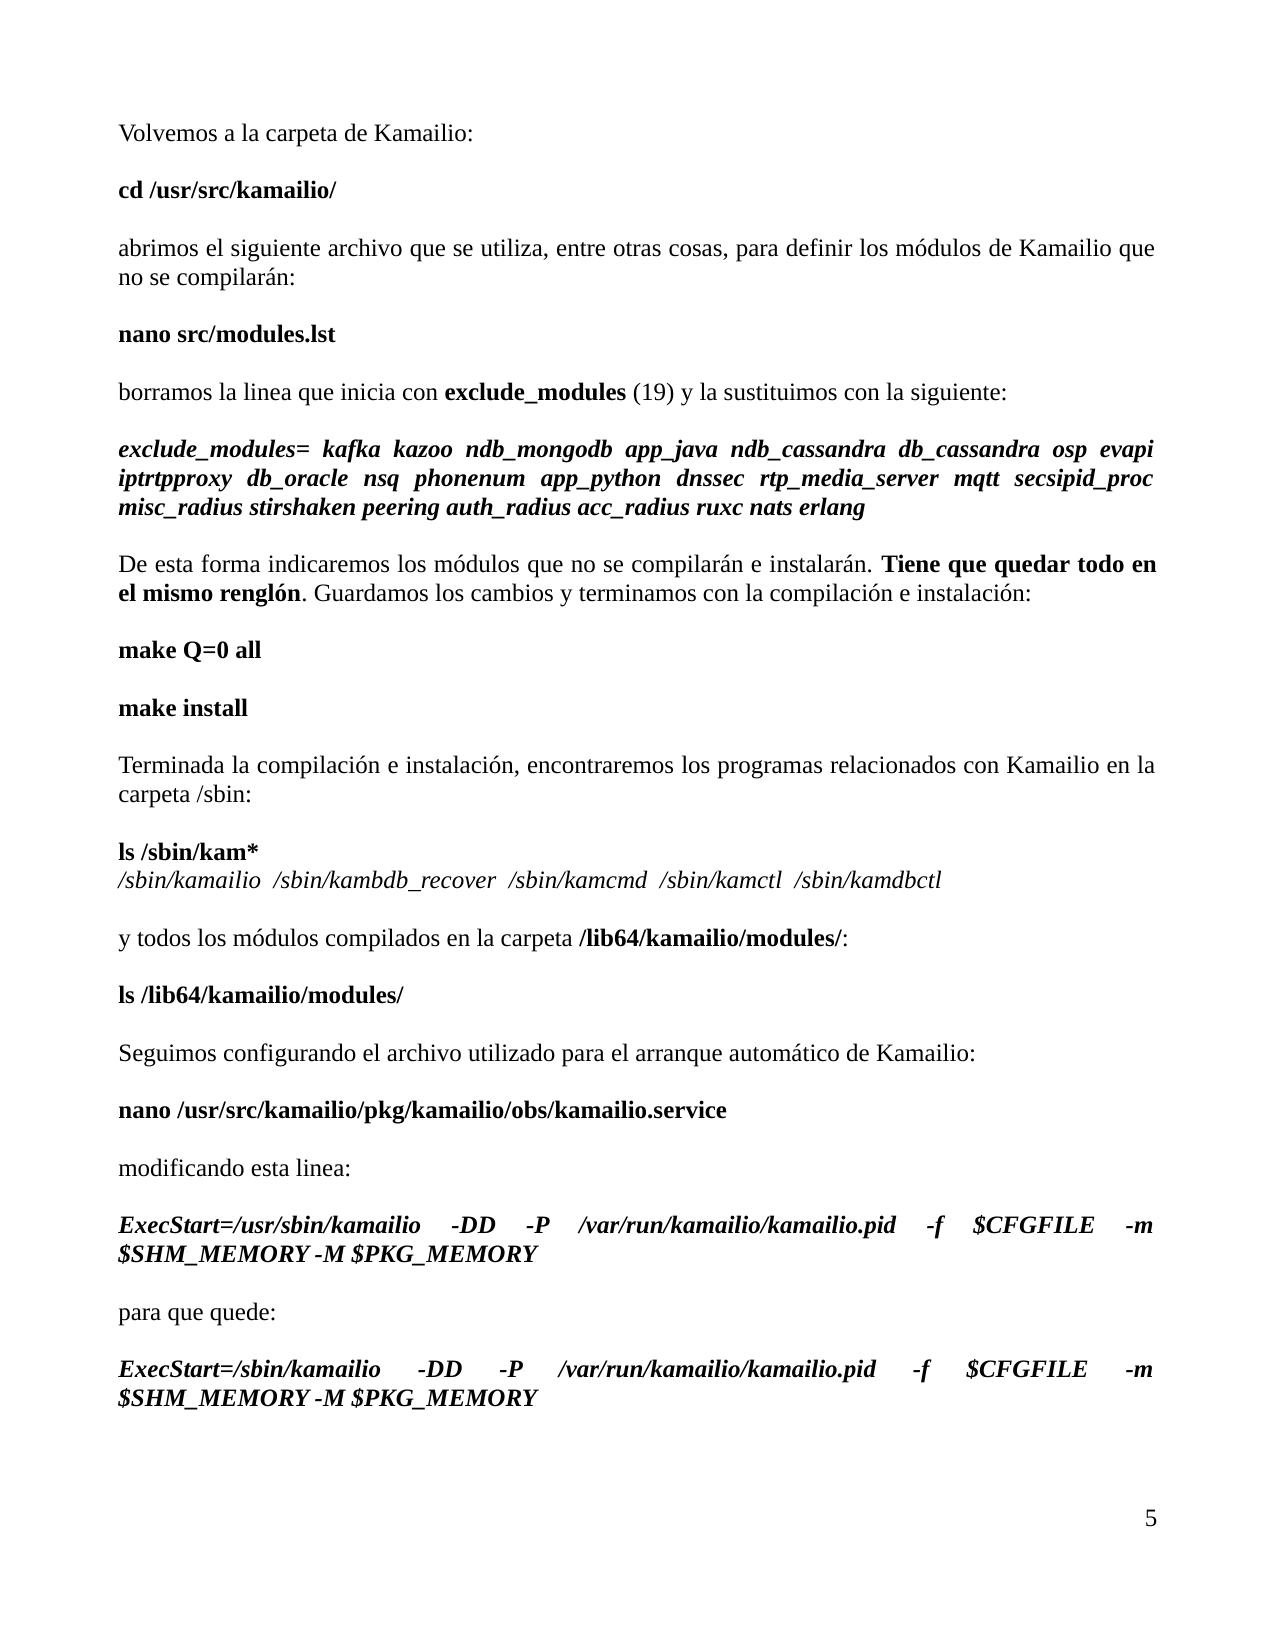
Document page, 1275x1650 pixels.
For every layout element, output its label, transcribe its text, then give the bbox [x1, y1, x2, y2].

text exclude_modules= kafka kazoo ndb_mongodb app_java ndb_cassandra db_cassandra osp evapi iptrtpproxy db_oracle nsq phonenum app_python dnssec rtp_media_server mqtt secsipid_proc misc_radius stirshaken peering auth_radius acc_radius ruxc nats erlang [118, 434, 1157, 521]
text cd /usr/src/kamailio/ [118, 176, 1157, 204]
text borramos la linea que inicia con exclude_modules (19) y la sustituimos con la siguiente: [118, 377, 1157, 406]
text ExecStart=/sbin/kamailio -DD -P /var/run/kamailio/kamailio.pid -f $CFGFILE -m $SHM_MEMORY -M $PKG_MEMORY [118, 1354, 1157, 1412]
text ExecStart=/usr/sbin/kamailio -DD -P /var/run/kamailio/kamailio.pid -f $CFGFILE -m $SHM_MEMORY -M $PKG_MEMORY [118, 1211, 1157, 1268]
text nano /usr/src/kamailio/pkg/kamailio/obs/kamailio.service [118, 1096, 1157, 1124]
text y todos los módulos compilados en la carpeta /lib64/kamailio/modules/: [118, 923, 1157, 952]
text ls /lib64/kamailio/modules/ [118, 981, 1157, 1009]
text make Q=0 all [118, 636, 1157, 664]
text abrimos el siguiente archivo que se utiliza, entre otras cosas, para definir los módulos de Kamailio que no se compilarán: [118, 233, 1157, 291]
text ls /sbin/kam* [118, 837, 1157, 866]
text modificando esta linea: [118, 1153, 1157, 1182]
text para que quede: [118, 1297, 1157, 1326]
text Seguimos configurando el archivo utilizado para el arranque automático de Kamailio: [118, 1038, 1157, 1067]
text Terminada la compilación e instalación, encontraremos los programas relacionados con Kamailio en la carpeta /sbin: [118, 751, 1157, 808]
text make install [118, 693, 1157, 722]
text Volvemos a la carpeta de Kamailio: [118, 118, 1157, 147]
text nano src/modules.lst [118, 319, 1157, 348]
text /sbin/kamailio /sbin/kambdb_recover /sbin/kamcmd /sbin/kamctl /sbin/kamdbctl [118, 866, 1157, 894]
text De esta forma indicaremos los módulos que no se compilarán e instalarán. Tiene que quedar todo en el mismo renglón. Guardamos los cambios y terminamos con la compilación e instalación: [118, 549, 1157, 607]
